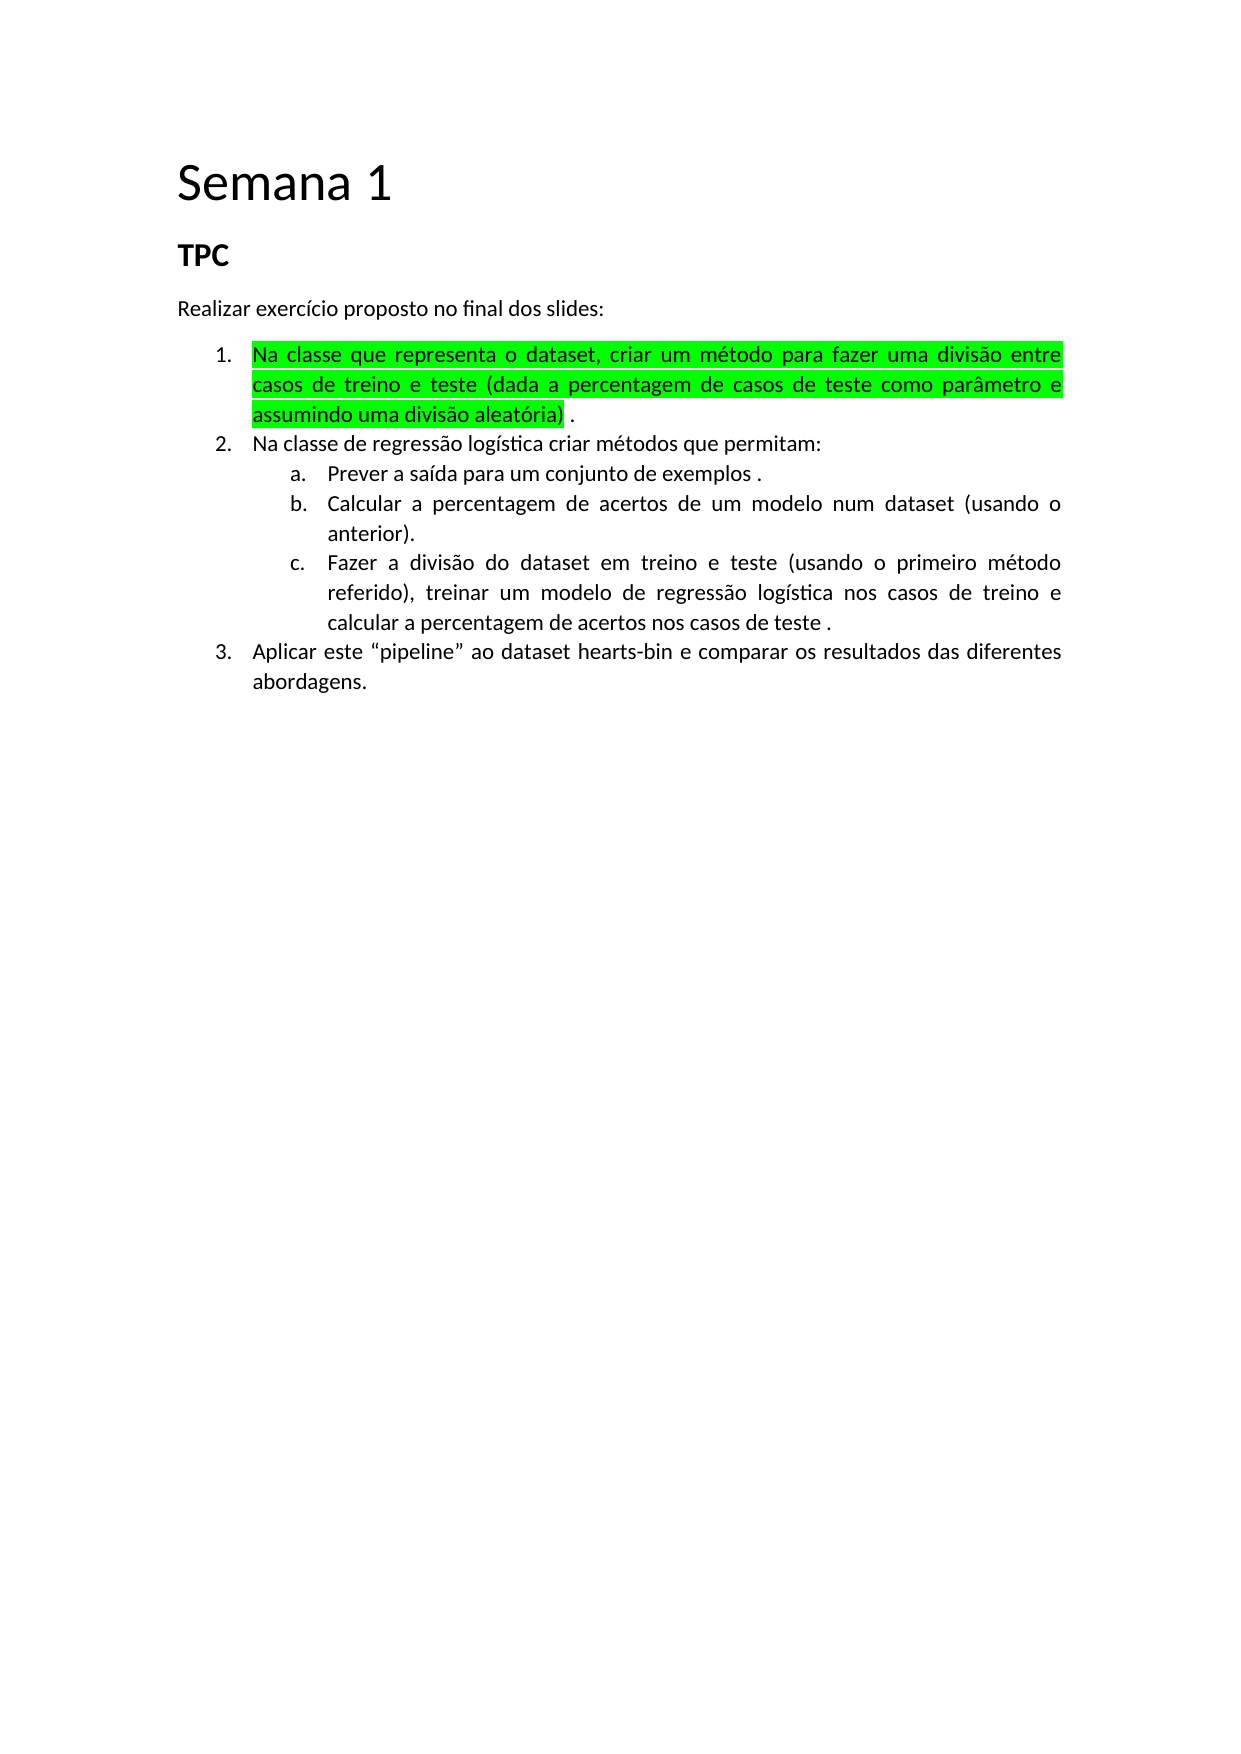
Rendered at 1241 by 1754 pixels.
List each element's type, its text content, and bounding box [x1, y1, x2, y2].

text Realizar exercício proposto no final dos slides: [177, 294, 1063, 322]
text Semana 1 [177, 148, 1063, 214]
list Prever a saída para um conjunto de exemplos . [290, 459, 1063, 487]
list Aplicar este “pipeline” ao dataset hearts-bin e comparar os resultados das diferentes abordagens. [215, 637, 1063, 695]
list Fazer a divisão do dataset em treino e teste (usando o primeiro método referido), treinar um modelo de regressão logística nos casos de treino e calcular a percentagem de acertos nos casos de teste . [290, 548, 1063, 636]
list Na classe que representa o dataset, criar um método para fazer uma divisão entre casos de treino e teste (dada a percentagem de casos de teste como parâmetro e assumindo uma divisão aleatória) . [215, 341, 1063, 428]
text TPC [177, 234, 1063, 275]
list Calcular a percentagem de acertos de um modelo num dataset (usando o anterior). [290, 489, 1063, 547]
list Na classe de regressão logística criar métodos que permitam: [215, 429, 1063, 458]
